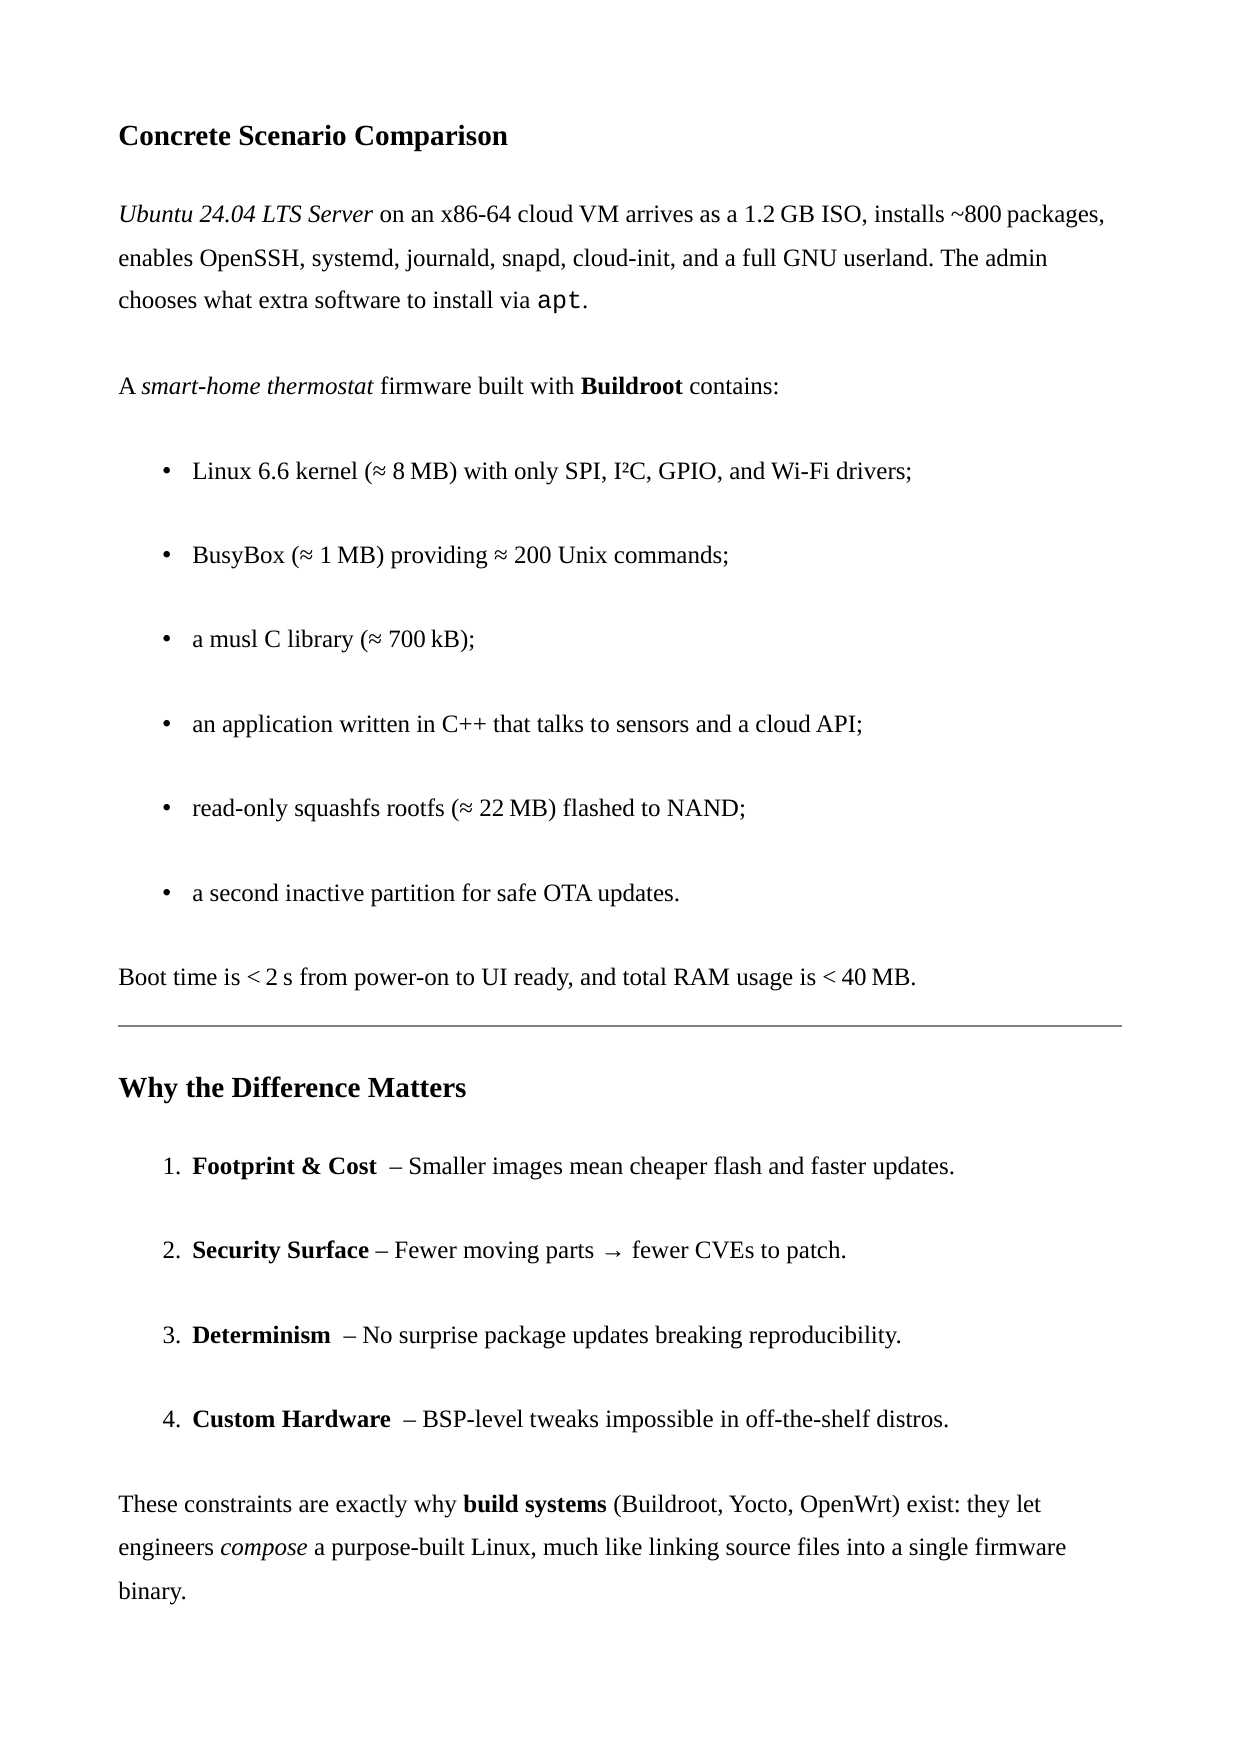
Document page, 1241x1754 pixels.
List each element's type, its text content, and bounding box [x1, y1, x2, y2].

list an application written in C++ that talks to sensors and a cloud API; [162, 694, 1122, 738]
list Security Surface – Fewer moving parts → fewer CVEs to patch. [162, 1221, 1122, 1264]
list Linux 6.6 kernel (≈ 8 MB) with only SPI, I²C, GPIO, and Wi-Fi drivers; [162, 441, 1122, 484]
text A smart-home thermostat firmware built with Buildroot contains: [118, 356, 1122, 400]
text Boot time is < 2 s from power-on to UI ready, and total RAM usage is < 40 MB. [118, 947, 1122, 991]
list a second inactive partition for safe OTA updates. [162, 863, 1122, 906]
text These constraints are exactly why build systems (Buildroot, Yocto, OpenWrt) exist: they let engineers compose a purpose-built Linux, much like linking source files into a single firmware binary. [118, 1474, 1122, 1605]
list a musl C library (≈ 700 kB); [162, 609, 1122, 653]
list Determinism – No surprise package updates breaking reproducibility. [162, 1305, 1122, 1349]
list Footprint & Cost – Smaller images mean cheaper flash and faster updates. [162, 1136, 1122, 1180]
subtitle Concrete Scenario Comparison [118, 118, 1122, 152]
list BusyBox (≈ 1 MB) providing ≈ 200 Unix commands; [162, 525, 1122, 569]
list read-only squashfs rootfs (≈ 22 MB) flashed to NAND; [162, 778, 1122, 822]
subtitle Why the Difference Matters [118, 1070, 1122, 1103]
list Custom Hardware – BSP-level tweaks impossible in off-the-shelf distros. [162, 1389, 1122, 1433]
text Ubuntu 24.04 LTS Server on an x86-64 cloud VM arrives as a 1.2 GB ISO, installs ~800 packages, enables OpenSSH, systemd, journald, snapd, cloud-init, and a full GNU userland. The admin chooses what extra software to install via apt. [118, 184, 1122, 316]
